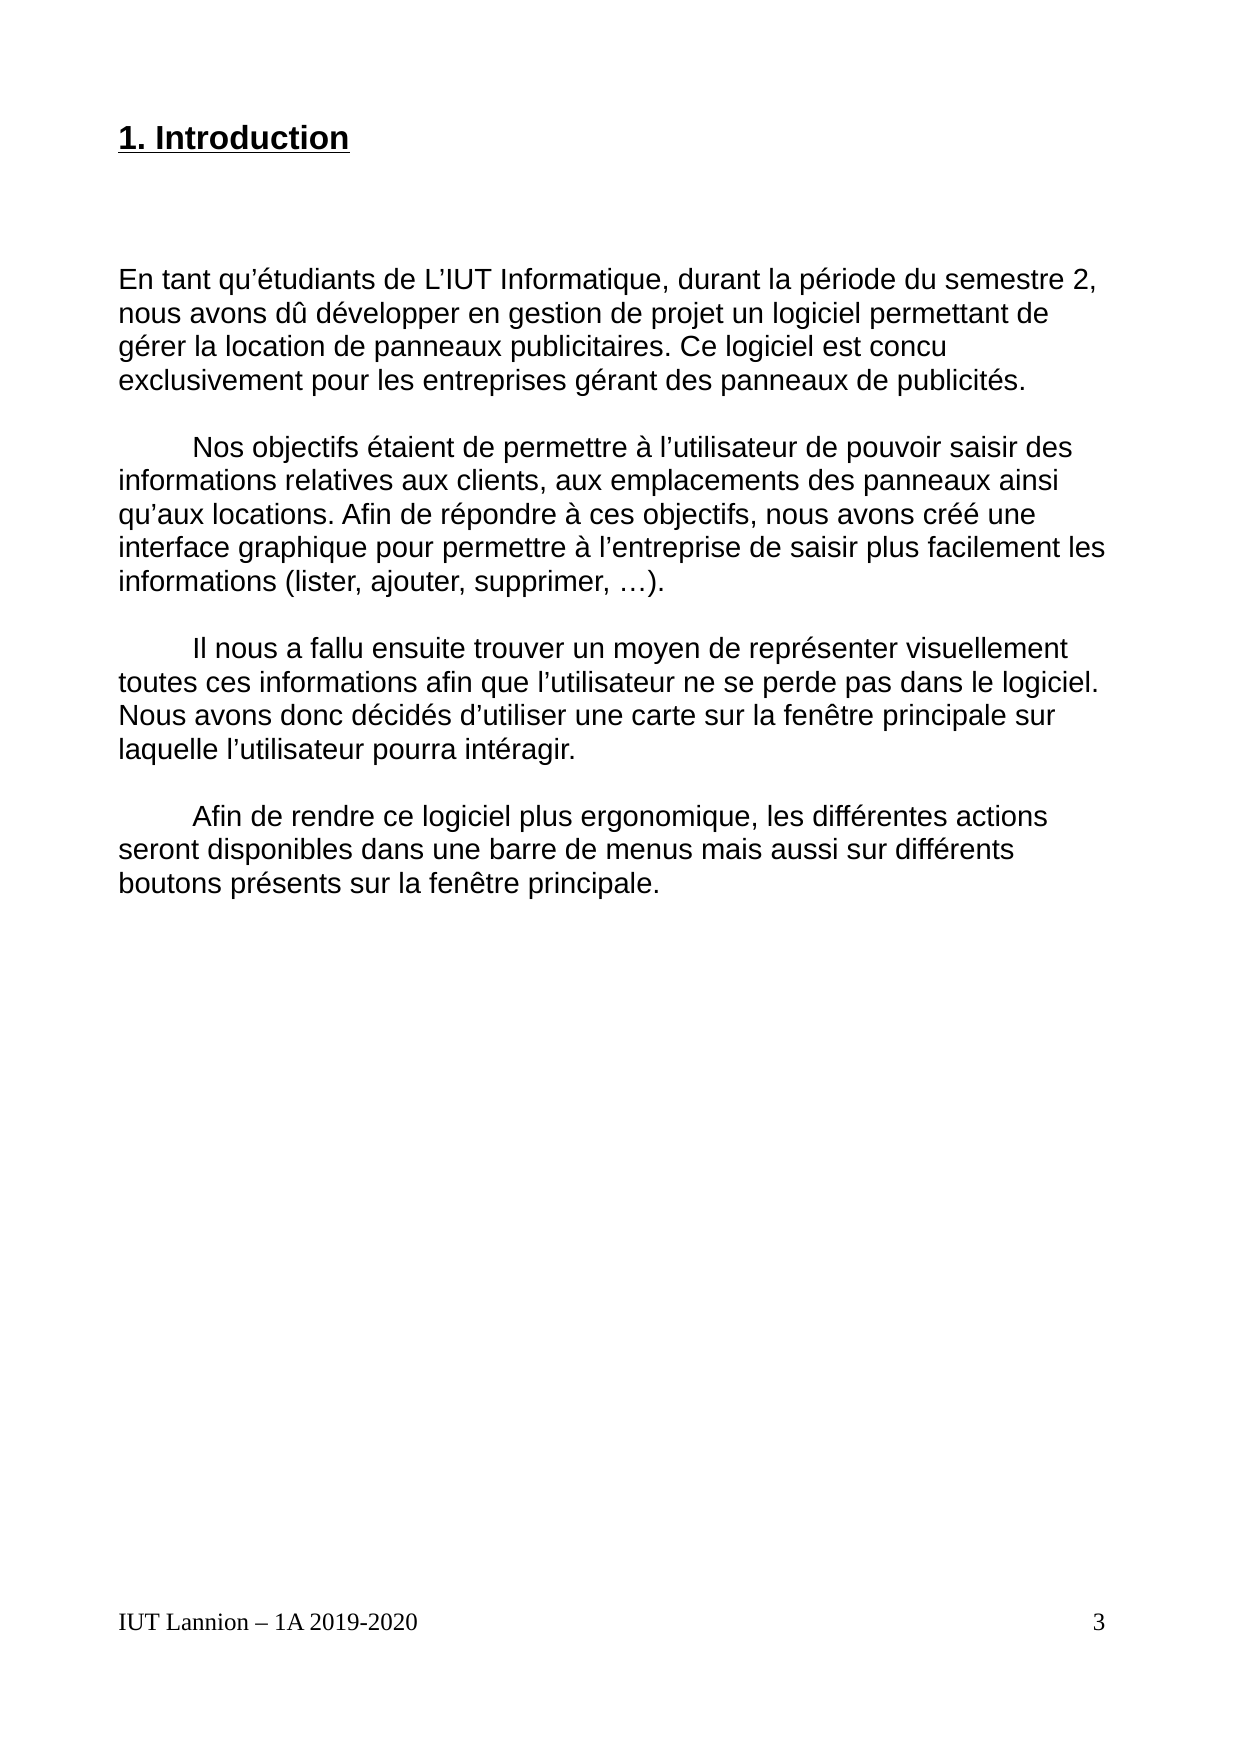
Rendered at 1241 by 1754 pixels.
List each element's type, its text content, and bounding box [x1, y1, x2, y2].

text Nous avons donc décidés d’utiliser une carte sur la fenêtre principale sur laquelle l’utilisateur pourra intéragir. [118, 698, 1122, 765]
text Il nous a fallu ensuite trouver un moyen de représenter visuellement toutes ces informations afin que l’utilisateur ne se perde pas dans le logiciel. [118, 631, 1122, 698]
text 1. Introduction [118, 118, 1122, 157]
text Nos objectifs étaient de permettre à l’utilisateur de pouvoir saisir des informations relatives aux clients, aux emplacements des panneaux ainsi qu’aux locations. Afin de répondre à ces objectifs, nous avons créé une interface graphique pour permettre à l’entreprise de saisir plus facilement les informations (lister, ajouter, supprimer, …). [118, 430, 1122, 597]
text En tant qu’étudiants de L’IUT Informatique, durant la période du semestre 2, nous avons dû développer en gestion de projet un logiciel permettant de gérer la location de panneaux publicitaires. Ce logiciel est concu exclusivement pour les entreprises gérant des panneaux de publicités. [118, 262, 1122, 396]
text Afin de rendre ce logiciel plus ergonomique, les différentes actions seront disponibles dans une barre de menus mais aussi sur différents boutons présents sur la fenêtre principale. [118, 799, 1122, 899]
